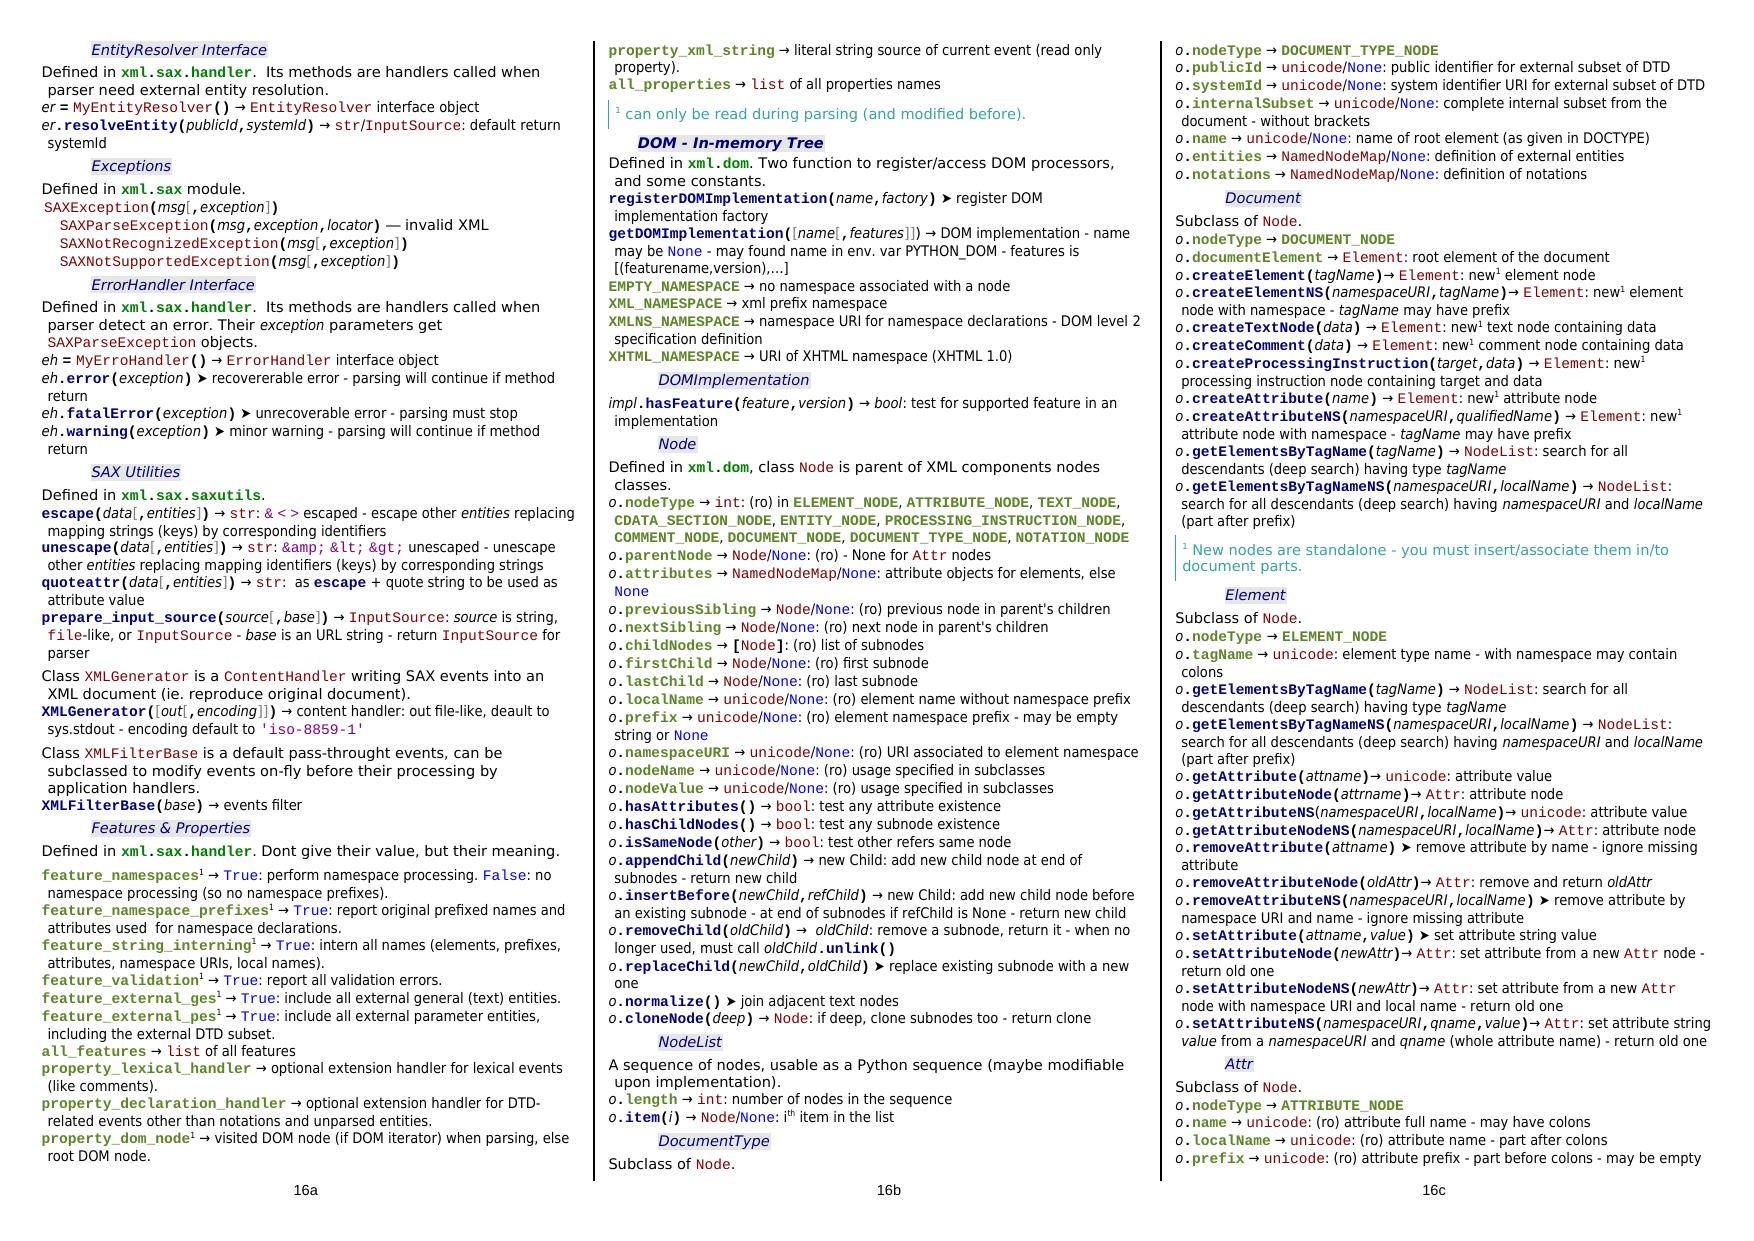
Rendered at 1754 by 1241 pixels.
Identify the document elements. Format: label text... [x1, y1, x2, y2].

text o.removeAttributeNS(namespaceURI,localName) ➤ remove attribute by namespace URI and name - ignore missing attribute [1175, 892, 1713, 927]
text XMLFilterBase(base) → events filter [41, 796, 579, 814]
text o.nodeType → ELEMENT_NODE [1175, 628, 1713, 646]
text o.prefix → unicode/None: (ro) element namespace prefix - may be empty string or None [608, 708, 1146, 744]
text EMPTY_NAMESPACE → no namespace associated with a node [608, 277, 1146, 295]
text XHTML_NAMESPACE → URI of XHTML namespace (XHTML 1.0) [608, 348, 1146, 366]
text o.notations → NamedNodeMap/None: definition of notations [1175, 166, 1713, 184]
text o.getElementsByTagNameNS(namespaceURI,localName) → NodeList: search for all descendants (deep search) having namespaceURI and localName (part after prefix) [1175, 478, 1713, 529]
text o.hasChildNodes() → bool: test any subnode existence [608, 816, 1146, 834]
text Defined in xml.dom. Two function to register/access DOM processors, and some constants. [608, 155, 1146, 190]
text o.lastChild → Node/None: (ro) last subnode [608, 673, 1146, 691]
text feature_namespaces1 → True: perform namespace processing. False: no namespace processing (so no namespace prefixes). [41, 867, 579, 902]
text all_features → list of all features [41, 1042, 579, 1060]
text Subclass of Node. [608, 1156, 1146, 1174]
text er.resolveEntity(publicId,systemId) → str/InputSource: default return systemId [41, 117, 579, 152]
text o.nodeType → ATTRIBUTE_NODE [1175, 1096, 1713, 1114]
text o.setAttributeNode(newAttr)→ Attr: set attribute from a new Attr node - return old one [1175, 945, 1713, 980]
text registerDOMImplementation(name,factory) ➤ register DOM implementation factory [608, 190, 1146, 224]
text o.publicId → unicode/None: public identifier for external subset of DTD [1175, 59, 1713, 77]
text o.length → int: number of nodes in the sequence [608, 1091, 1146, 1109]
text o.name → unicode: (ro) attribute full name - may have colons [1175, 1114, 1713, 1132]
text o.systemId → unicode/None: system identifier URI for external subset of DTD [1175, 77, 1713, 95]
text XML_NAMESPACE → xml prefix namespace [608, 295, 1146, 313]
text o.nodeType → int: (ro) in ELEMENT_NODE, ATTRIBUTE_NODE, TEXT_NODE, CDATA_SECTION_NODE, ENTITY_NODE, PROCESSING_INSTRUCTION_NODE, COMMENT_NODE, DOCUMENT_NODE, DOCUMENT_TYPE_NODE, NOTATION_NODE [608, 493, 1146, 547]
text o.setAttribute(attname,value) ➤ set attribute string value [1175, 927, 1713, 945]
text prepare_input_source(source[,base]) → InputSource: source is string, file-like, or InputSource - base is an URL string - return InputSource for parser [41, 609, 579, 662]
text SAXNotRecognizedException(msg[,exception]) [44, 234, 579, 252]
text o.getAttribute(attname)→ unicode: attribute value [1175, 768, 1713, 786]
text unescape(data[,entities]) → str: &amp; &lt; &gt; unescaped - unescape other entities replacing mapping identifiers (keys) by corresponding strings [41, 539, 579, 574]
text o.parentNode → Node/None: (ro) - None for Attr nodes [608, 547, 1146, 565]
text feature_string_interning1 → True: intern all names (elements, prefixes, attributes, namespace URIs, local names). [41, 937, 579, 972]
text o.prefix → unicode: (ro) attribute prefix - part before colons - may be empty [1175, 1150, 1713, 1168]
text A sequence of nodes, usable as a Python sequence (maybe modifiable upon implementation). [608, 1057, 1146, 1091]
text o.createElement(tagName)→ Element: new1 element node [1175, 266, 1713, 284]
text XMLGenerator([out[,encoding]]) → content handler: out file-like, deault to sys.stdout - encoding default to 'iso-8859-1' [41, 703, 579, 739]
text Subclass of Node. [1175, 1078, 1713, 1096]
text o.removeChild(oldChild) → oldChild: remove a subnode, return it - when no longer used, must call oldChild.unlink() [608, 922, 1146, 957]
subtitle Element [1287, 587, 1713, 604]
text o.getAttributeNS(namespaceURI,localName)→ unicode: attribute value [1175, 803, 1713, 821]
text o.nodeName → unicode/None: (ro) usage specified in subclasses [608, 762, 1146, 780]
text feature_external_ges1 → True: include all external general (text) entities. [41, 990, 579, 1008]
text property_dom_node1 → visited DOM node (if DOM iterator) when parsing, else root DOM node. [41, 1130, 579, 1165]
text Class XMLFilterBase is a default pass-throught events, can be subclassed to modify events on-fly before their processing by application handlers. [41, 744, 579, 796]
text eh.error(exception) ➤ recovererable error - parsing will continue if method return [41, 370, 579, 405]
text property_xml_string → literal string source of current event (read only property). [608, 41, 1146, 76]
text o.isSameNode(other) → bool: test other refers same node [608, 834, 1146, 852]
text SAXNotSupportedException(msg[,exception]) [44, 252, 579, 270]
text eh = MyErroHandler() → ErrorHandler interface object [41, 352, 579, 370]
text o.nodeType → DOCUMENT_TYPE_NODE [1175, 41, 1713, 59]
text o.childNodes → [Node]: (ro) list of subnodes [608, 637, 1146, 655]
text feature_external_pes1 → True: include all external parameter entities, including the external DTD subset. [41, 1008, 579, 1042]
text o.documentElement → Element: root element of the document [1175, 248, 1713, 266]
text Defined in xml.sax.handler. Its methods are handlers called when parser detect an error. Their exception parameters get SAXParseException objects. [41, 299, 579, 352]
text o.item(i) → Node/None: ith item in the list [608, 1109, 1146, 1127]
subtitle NodeList [723, 1034, 1146, 1051]
text all_properties → list of all properties names [608, 76, 1146, 94]
text o.getAttributeNode(attrname)→ Attr: attribute node [1175, 786, 1713, 803]
text Class XMLGenerator is a ContentHandler writing SAX events into an XML document (ie. reproduce original document). [41, 668, 579, 703]
text eh.fatalError(exception) ➤ unrecoverable error - parsing must stop [41, 405, 579, 423]
text property_lexical_handler → optional extension handler for lexical events (like comments). [41, 1060, 579, 1095]
text Defined in xml.sax.handler. Dont give their value, but their meaning. [41, 843, 579, 861]
text o.insertBefore(newChild,refChild) → new Child: add new child node before an existing subnode - at end of subnodes if refChild is None - return new child [608, 887, 1146, 922]
text o.nodeValue → unicode/None: (ro) usage specified in subclasses [608, 780, 1146, 798]
text o.normalize() ➤ join adjacent text nodes [608, 992, 1146, 1010]
subtitle ErrorHandler Interface [256, 276, 579, 293]
text impl.hasFeature(feature,version) → bool: test for supported feature in an implementation [608, 395, 1146, 430]
text o.namespaceURI → unicode/None: (ro) URI associated to element namespace [608, 744, 1146, 762]
text feature_validation1 → True: report all validation errors. [41, 972, 579, 990]
text SAXParseException(msg,exception,locator) ― invalid XML [44, 217, 579, 234]
subtitle Node [698, 436, 1146, 453]
subtitle EntityResolver Interface [268, 41, 579, 58]
text escape(data[,entities]) → str: & < > escaped - escape other entities replacing mapping strings (keys) by corresponding identifiers [41, 504, 579, 539]
subtitle Document [1302, 190, 1713, 207]
text o.nextSibling → Node/None: (ro) next node in parent's children [608, 619, 1146, 637]
text Subclass of Node. [1175, 213, 1713, 231]
text SAXException(msg[,exception]) [44, 199, 579, 217]
text o.setAttributeNodeNS(newAttr)→ Attr: set attribute from a new Attr node with namespace URI and local name - return old one [1175, 980, 1713, 1015]
text o.getAttributeNodeNS(namespaceURI,localName)→ Attr: attribute node [1175, 821, 1713, 839]
subtitle SAX Utilities [181, 464, 579, 481]
text o.appendChild(newChild) → new Child: add new child node at end of subnodes - return new child [608, 852, 1146, 887]
text o.entities → NamedNodeMap/None: definition of external entities [1175, 148, 1713, 166]
text o.nodeType → DOCUMENT_NODE [1175, 231, 1713, 248]
subtitle DocumentType [771, 1133, 1146, 1150]
subtitle Attr [1254, 1056, 1713, 1072]
text o.setAttributeNS(namespaceURI,qname,value)→ Attr: set attribute string value from a namespaceURI and qname (whole attribute name) - return old one [1175, 1015, 1713, 1049]
text o.createAttributeNS(namespaceURI,qualifiedName) → Element: new1 attribute node with namespace - tagName may have prefix [1175, 408, 1713, 443]
text o.internalSubset → unicode/None: complete internal subset from the document - without brackets [1175, 95, 1713, 130]
text o.attributes → NamedNodeMap/None: attribute objects for elements, else None [608, 565, 1146, 601]
text o.previousSibling → Node/None: (ro) previous node in parent's children [608, 601, 1146, 619]
text quoteattr(data[,entities]) → str: as escape + quote string to be used as attribute value [41, 574, 579, 609]
text o.getElementsByTagNameNS(namespaceURI,localName) → NodeList: search for all descendants (deep search) having namespaceURI and localName (part after prefix) [1175, 716, 1713, 768]
text Defined in xml.sax.saxutils. [41, 487, 579, 504]
text o.localName → unicode: (ro) attribute name - part after colons [1175, 1132, 1713, 1150]
text XMLNS_NAMESPACE → namespace URI for namespace declarations - DOM level 2 specification definition [608, 313, 1146, 348]
text property_declaration_handler → optional extension handler for DTD-related events other than notations and unparsed entities. [41, 1095, 579, 1130]
text 1 can only be read during parsing (and modified before). [609, 100, 1146, 129]
text o.localName → unicode/None: (ro) element name without namespace prefix [608, 691, 1146, 708]
text getDOMImplementation([name[,features]]) → DOM implementation - name may be None - may found name in env. var PYTHON_DOM - features is [(featurename,version),…] [608, 224, 1146, 277]
text Defined in xml.sax.handler. Its methods are handlers called when parser need external entity resolution. [41, 64, 579, 99]
text o.name → unicode/None: name of root element (as given in DOCTYPE) [1175, 130, 1713, 148]
subtitle Exceptions [172, 158, 579, 175]
text o.cloneNode(deep) → Node: if deep, clone subnodes too - return clone [608, 1010, 1146, 1028]
text o.getElementsByTagName(tagName) → NodeList: search for all descendants (deep search) having type tagName [1175, 681, 1713, 716]
subtitle DOMImplementation [811, 372, 1146, 389]
text o.hasAttributes() → bool: test any attribute existence [608, 798, 1146, 816]
subtitle Features & Properties [251, 820, 579, 837]
text o.removeAttribute(attname) ➤ remove attribute by name - ignore missing attribute [1175, 839, 1713, 874]
text er = MyEntityResolver() → EntityResolver interface object [41, 99, 579, 117]
text Subclass of Node. [1175, 610, 1713, 628]
text o.removeAttributeNode(oldAttr)→ Attr: remove and return oldAttr [1175, 874, 1713, 892]
text o.getElementsByTagName(tagName) → NodeList: search for all descendants (deep search) having type tagName [1175, 443, 1713, 478]
text o.createComment(data) → Element: new1 comment node containing data [1175, 337, 1713, 355]
text o.createAttribute(name) → Element: new1 attribute node [1175, 390, 1713, 408]
text o.createTextNode(data) → Element: new1 text node containing data [1175, 319, 1713, 337]
text Defined in xml.sax module. [41, 181, 579, 199]
text feature_namespace_prefixes1 → True: report original prefixed names and attributes used for namespace declarations. [41, 902, 579, 937]
subtitle DOM - In-memory Tree [825, 135, 1146, 152]
text o.tagName → unicode: element type name - with namespace may contain colons [1175, 646, 1713, 681]
text o.firstChild → Node/None: (ro) first subnode [608, 655, 1146, 673]
text o.replaceChild(newChild,oldChild) ➤ replace existing subnode with a new one [608, 957, 1146, 992]
text 1 New nodes are standalone - you must insert/associate them in/to document parts. [1176, 535, 1713, 581]
text o.createElementNS(namespaceURI,tagName)→ Element: new1 element node with namespace - tagName may have prefix [1175, 284, 1713, 319]
text Defined in xml.dom, class Node is parent of XML components nodes classes. [608, 459, 1146, 493]
text eh.warning(exception) ➤ minor warning - parsing will continue if method return [41, 423, 579, 458]
text o.createProcessingInstruction(target,data) → Element: new1 processing instruction node containing target and data [1175, 355, 1713, 390]
